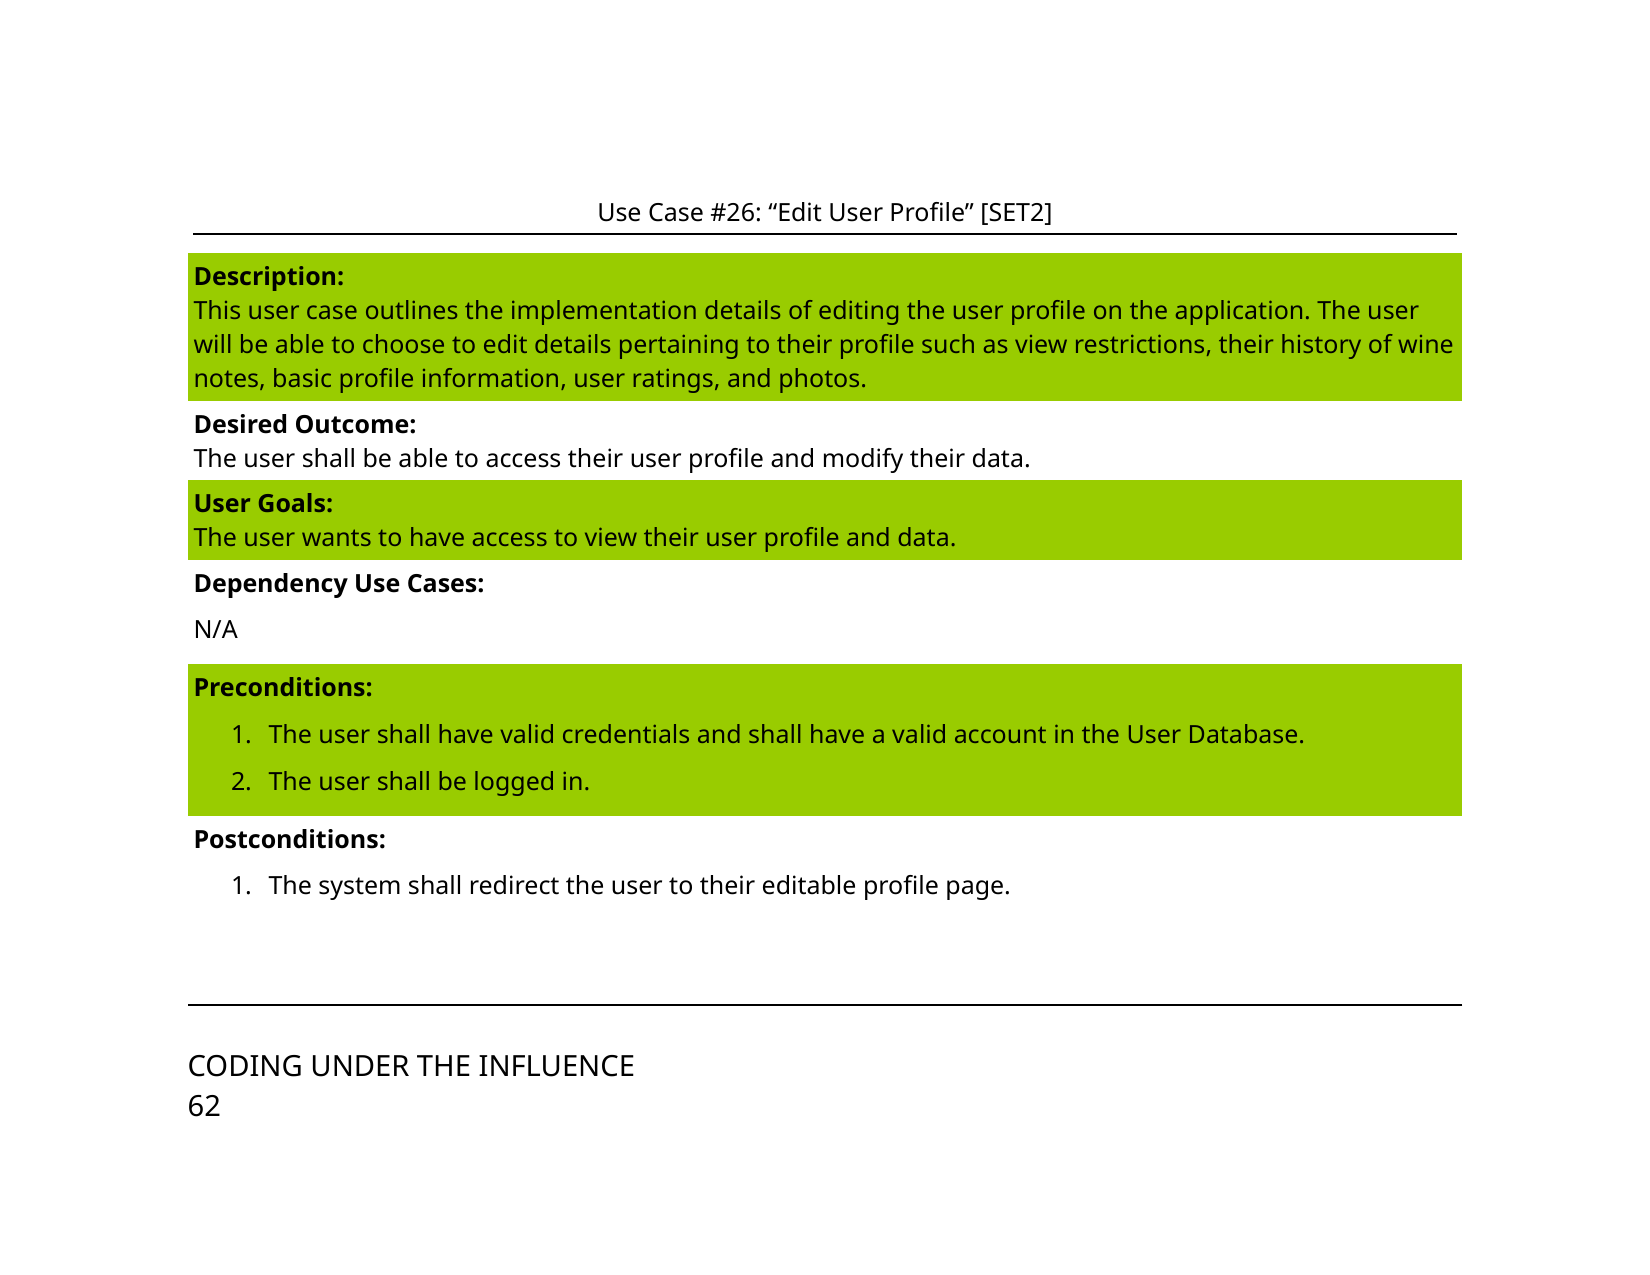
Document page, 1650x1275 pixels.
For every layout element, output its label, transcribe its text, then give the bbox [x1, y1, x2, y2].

table_cell Preconditions: The user shall have valid credentials and shall have a valid account in the User Database. The user shall be logged in. [188, 664, 1462, 816]
table_cell Dependency Use Cases: N/A [188, 560, 1462, 664]
table_cell Postconditions: The system shall redirect the user to their editable profile page. [188, 816, 1462, 908]
table_cell Desired Outcome: The user shall be able to access their user profile and modify their data. [188, 401, 1462, 480]
table_cell User Goals: The user wants to have access to view their user profile and data. [188, 480, 1462, 560]
table_header Use Case #26: “Edit User Profile” [SET2] [188, 184, 1462, 253]
table_cell Description: This user case outlines the implementation details of editing the user profile on the application. The user will be able to choose to edit details pertaining to their profile such as view restrictions, their history of wine notes, basic profile information, user ratings, and photos. [188, 253, 1462, 401]
